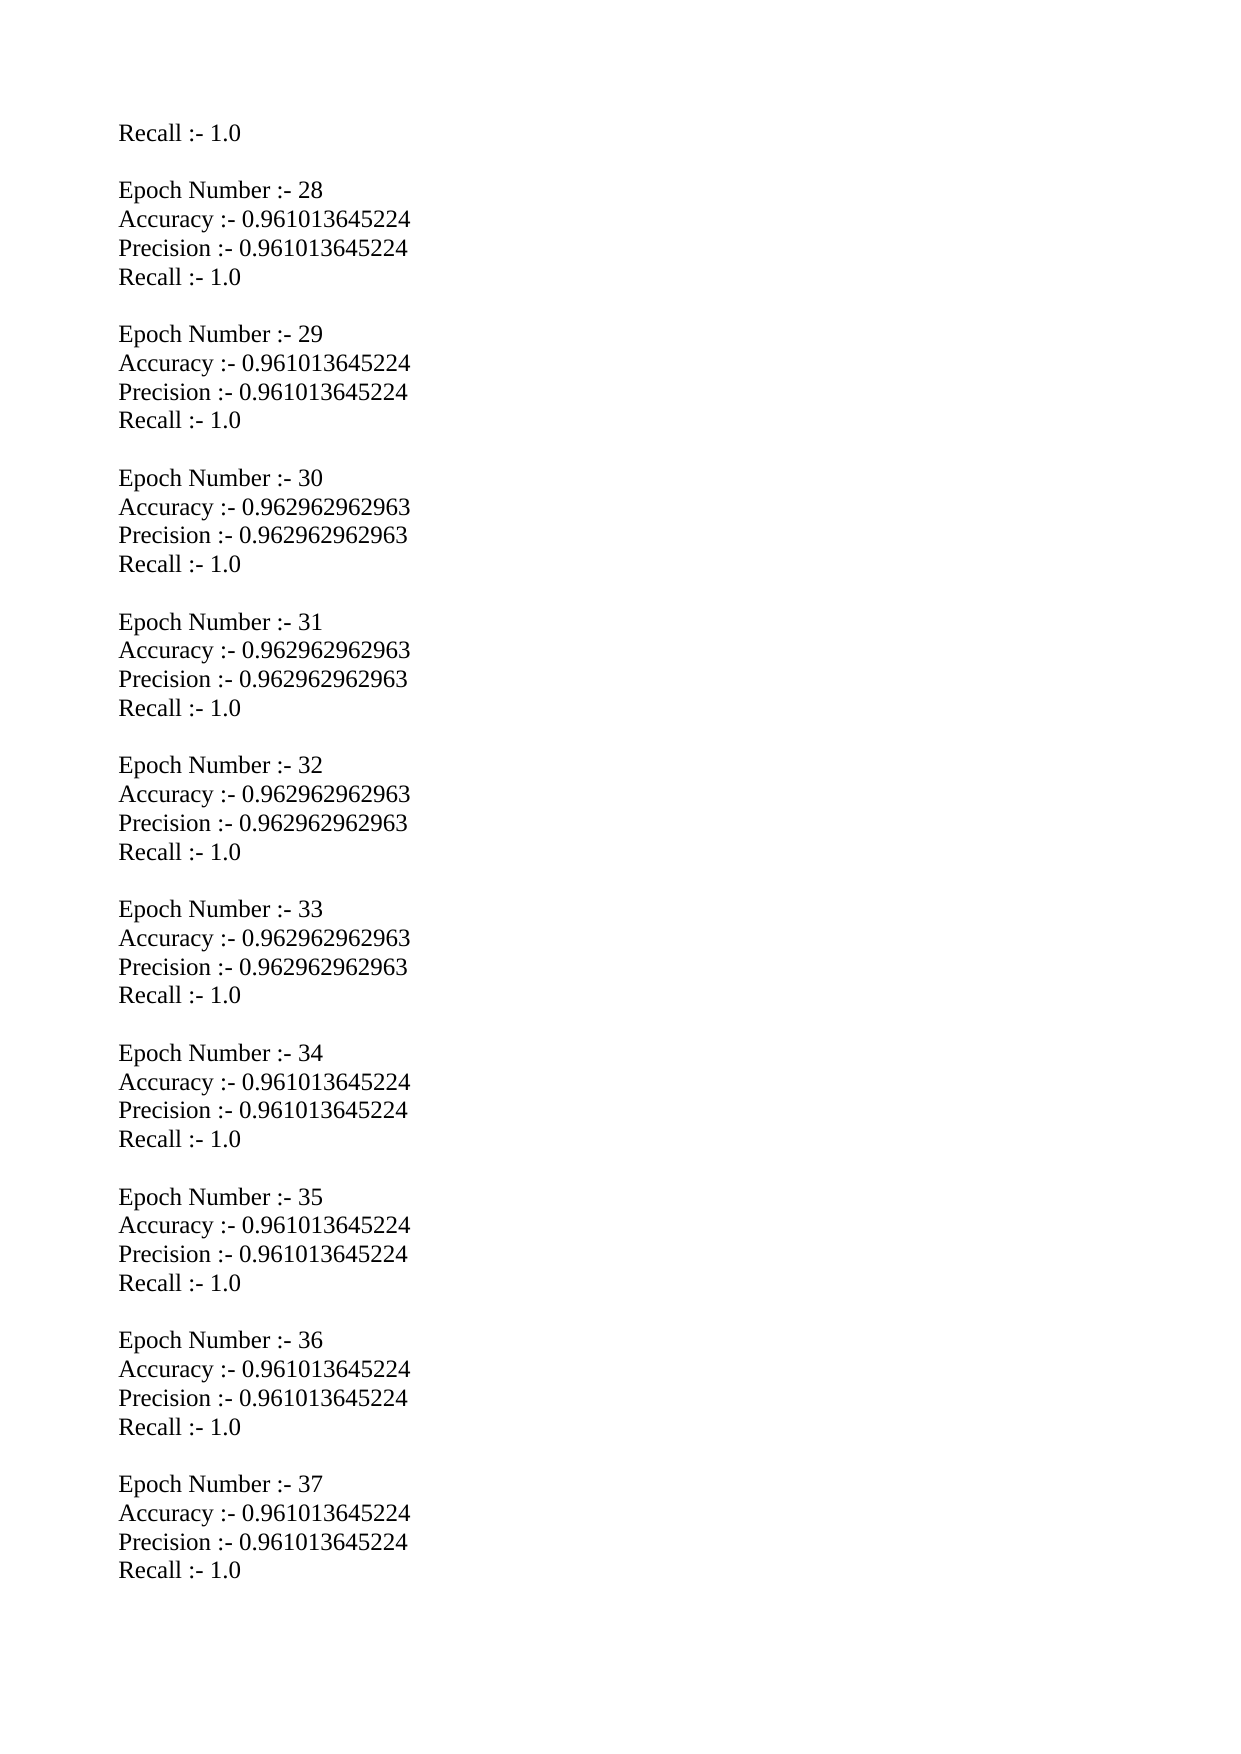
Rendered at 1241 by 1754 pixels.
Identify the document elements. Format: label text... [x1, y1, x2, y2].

text Precision :- 0.962962962963 [118, 952, 1122, 981]
text Recall :- 1.0 [118, 1412, 1122, 1441]
text Precision :- 0.961013645224 [118, 1096, 1122, 1124]
text Epoch Number :- 33 [118, 894, 1122, 923]
text Precision :- 0.962962962963 [118, 808, 1122, 837]
text Epoch Number :- 36 [118, 1326, 1122, 1354]
text Epoch Number :- 34 [118, 1038, 1122, 1067]
text Epoch Number :- 31 [118, 607, 1122, 636]
text Accuracy :- 0.961013645224 [118, 1498, 1122, 1527]
text Epoch Number :- 37 [118, 1469, 1122, 1498]
text Precision :- 0.962962962963 [118, 521, 1122, 549]
text Recall :- 1.0 [118, 837, 1122, 866]
text Accuracy :- 0.961013645224 [118, 1211, 1122, 1239]
text Recall :- 1.0 [118, 549, 1122, 578]
text Precision :- 0.961013645224 [118, 233, 1122, 262]
text Recall :- 1.0 [118, 1556, 1122, 1584]
text Epoch Number :- 32 [118, 751, 1122, 779]
text Precision :- 0.961013645224 [118, 1239, 1122, 1268]
text Accuracy :- 0.961013645224 [118, 1067, 1122, 1096]
text Precision :- 0.961013645224 [118, 377, 1122, 406]
text Recall :- 1.0 [118, 406, 1122, 434]
text Recall :- 1.0 [118, 693, 1122, 722]
text Accuracy :- 0.961013645224 [118, 1354, 1122, 1383]
text Accuracy :- 0.962962962963 [118, 636, 1122, 664]
text Accuracy :- 0.962962962963 [118, 779, 1122, 808]
text Precision :- 0.962962962963 [118, 664, 1122, 693]
text Recall :- 1.0 [118, 118, 1122, 147]
text Recall :- 1.0 [118, 262, 1122, 291]
text Precision :- 0.961013645224 [118, 1527, 1122, 1556]
text Accuracy :- 0.962962962963 [118, 923, 1122, 952]
text Accuracy :- 0.961013645224 [118, 348, 1122, 377]
text Epoch Number :- 29 [118, 319, 1122, 348]
text Accuracy :- 0.961013645224 [118, 204, 1122, 233]
text Epoch Number :- 35 [118, 1182, 1122, 1211]
text Epoch Number :- 28 [118, 176, 1122, 204]
text Recall :- 1.0 [118, 981, 1122, 1009]
text Recall :- 1.0 [118, 1124, 1122, 1153]
text Precision :- 0.961013645224 [118, 1383, 1122, 1412]
text Accuracy :- 0.962962962963 [118, 492, 1122, 521]
text Recall :- 1.0 [118, 1268, 1122, 1297]
text Epoch Number :- 30 [118, 463, 1122, 492]
